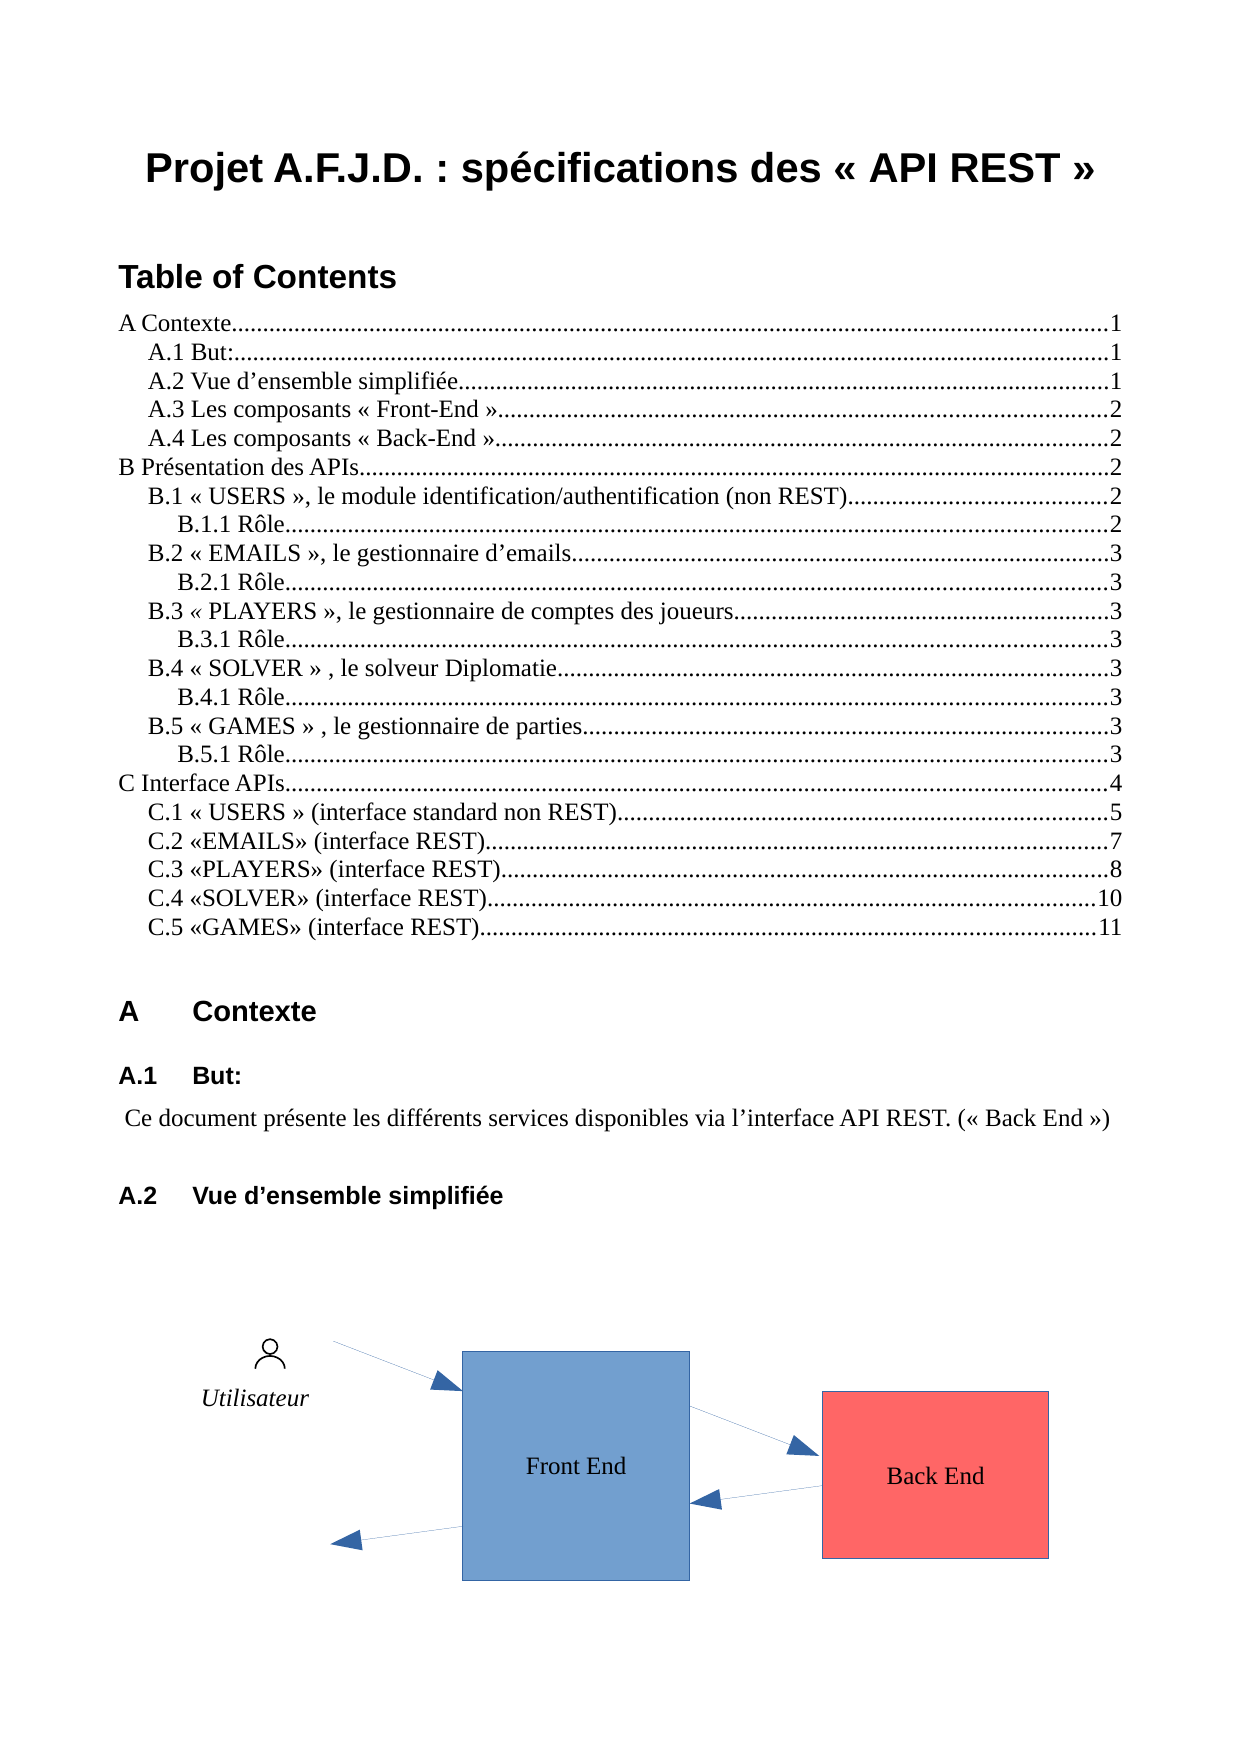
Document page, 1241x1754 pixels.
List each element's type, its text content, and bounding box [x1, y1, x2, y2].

text B.1.1 Rôle 2 [177, 509, 1122, 538]
text C Interface APIs 4 [118, 768, 1122, 797]
text B.3 « PLAYERS », le gestionnaire de comptes des joueurs 3 [148, 596, 1122, 624]
text C.3 «PLAYERS» (interface REST) 8 [148, 854, 1122, 883]
text A.4 Les composants « Back-End » 2 [148, 423, 1122, 452]
text Utilisateur [201, 1317, 338, 1412]
subtitle Contexte [118, 994, 1122, 1028]
text B.1 « USERS », le module identification/authentification (non REST) 2 [148, 481, 1122, 509]
text B.4 « SOLVER » , le solveur Diplomatie 3 [148, 653, 1122, 682]
text B.4.1 Rôle 3 [177, 682, 1122, 711]
text B Présentation des APIs 2 [118, 452, 1122, 481]
subtitle But: [118, 1061, 1122, 1090]
text B.2.1 Rôle 3 [177, 567, 1122, 596]
text A.1 But: 1 [148, 337, 1122, 366]
text C.4 «SOLVER» (interface REST) 10 [148, 883, 1122, 912]
text A.3 Les composants « Front-End » 2 [148, 394, 1122, 423]
text B.2 « EMAILS », le gestionnaire d’emails 3 [148, 538, 1122, 567]
subtitle Vue d’ensemble simplifiée [118, 1181, 1122, 1210]
text B.5 « GAMES » , le gestionnaire de parties 3 [148, 711, 1122, 739]
text C.1 « USERS » (interface standard non REST) 5 [148, 797, 1122, 826]
text C.5 «GAMES» (interface REST) 11 [148, 912, 1122, 941]
text A.2 Vue d’ensemble simplifiée 1 [148, 366, 1122, 394]
text C.2 «EMAILS» (interface REST) 7 [148, 826, 1122, 854]
subtitle Table of Contents [118, 257, 1122, 296]
title Projet A.F.J.D. : spécifications des « API REST » [118, 143, 1122, 191]
text Ce document présente les différents services disponibles via l’interface API REST. (« Back End ») [118, 1103, 1122, 1131]
text B.3.1 Rôle 3 [177, 624, 1122, 653]
text A Contexte 1 [118, 308, 1122, 337]
text B.5.1 Rôle 3 [177, 739, 1122, 768]
